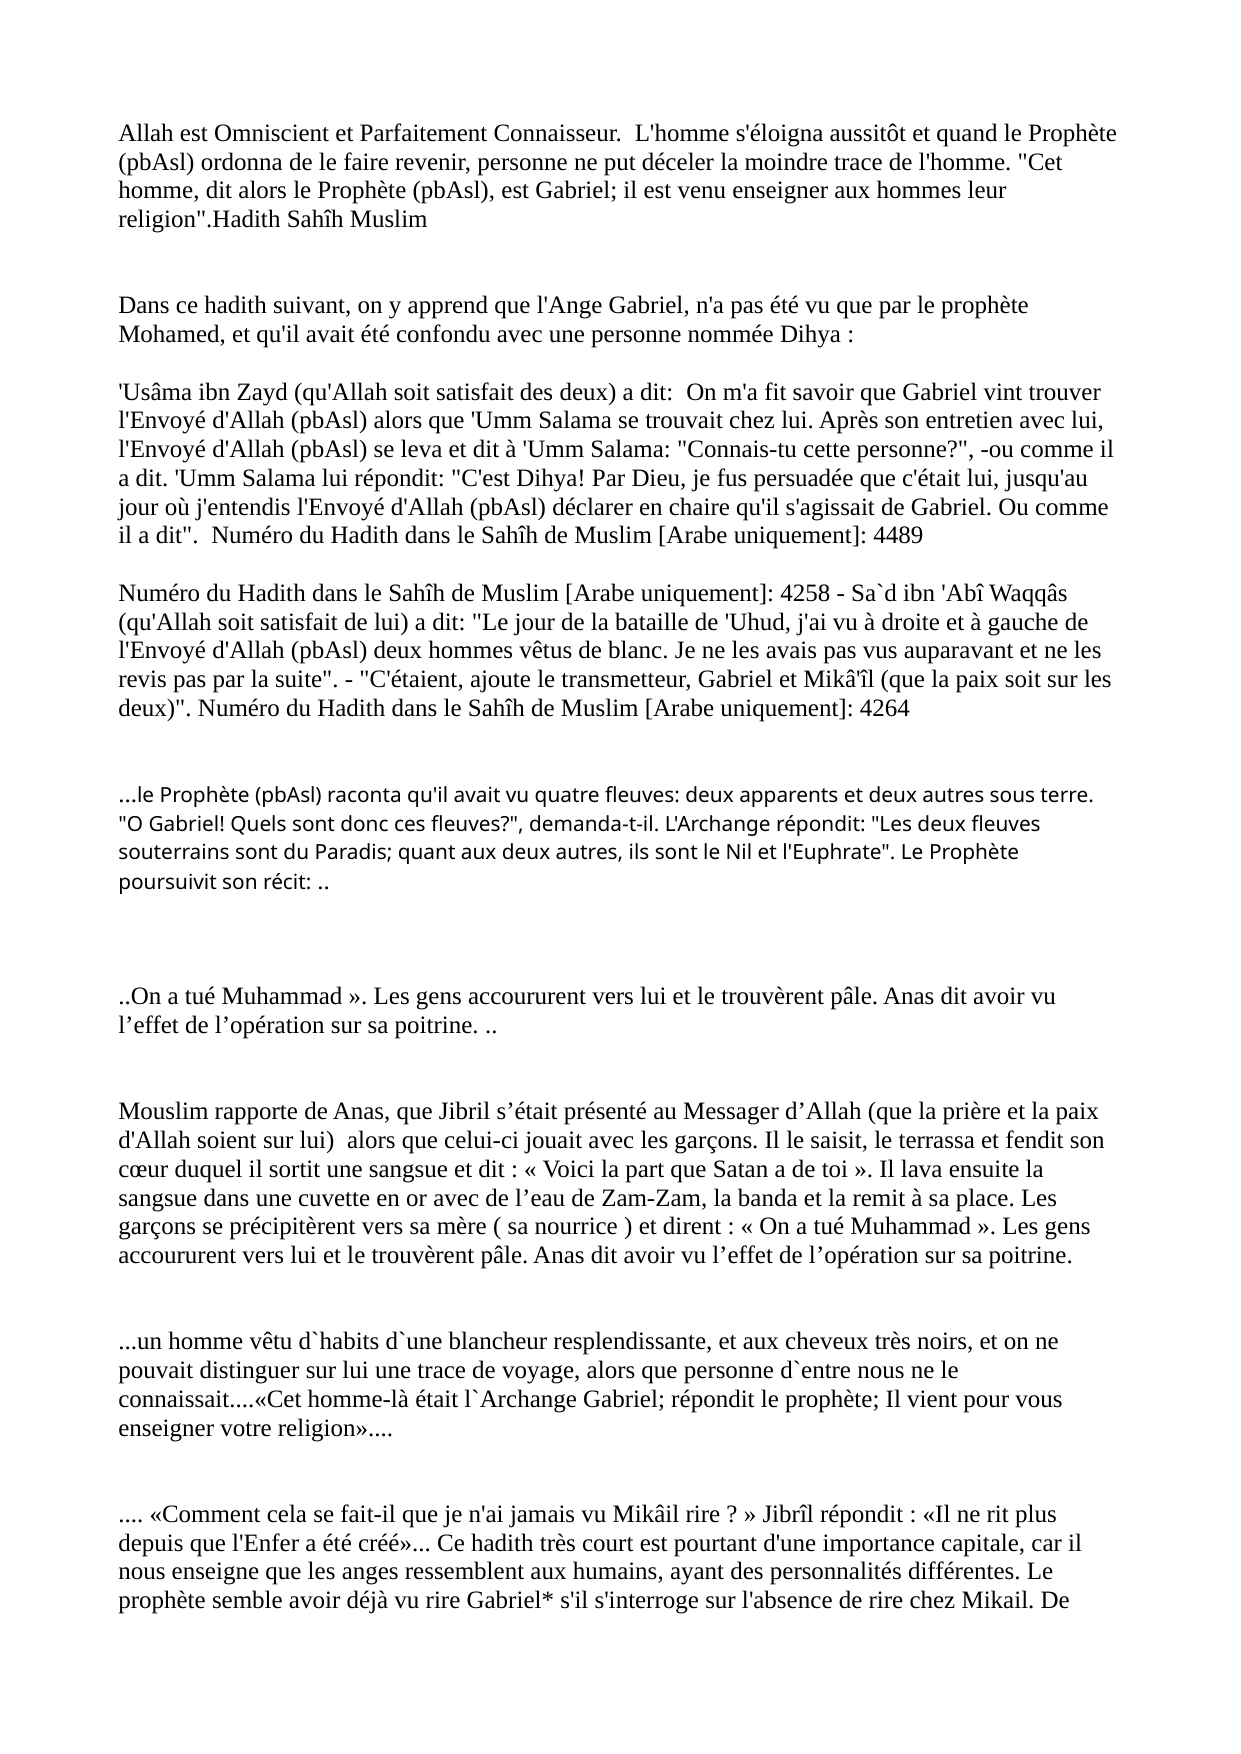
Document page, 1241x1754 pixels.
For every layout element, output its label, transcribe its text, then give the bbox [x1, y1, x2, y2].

text ...le Prophète (pbAsl) raconta qu'il avait vu quatre fleuves: deux apparents et deux autres sous terre. "O Gabriel! Quels sont donc ces fleuves?", demanda-t-il. L'Archange répondit: "Les deux fleuves souterrains sont du Paradis; quant aux deux autres, ils sont le Nil et l'Euphrate". Le Prophète poursuivit son récit: .. [118, 779, 1122, 895]
text .... «Comment cela se fait-il que je n'ai jamais vu Mikâil rire ? » Jibrîl répondit : «Il ne rit plus depuis que l'Enfer a été créé»... Ce hadith très court est pourtant d'une importance capitale, car il nous enseigne que les anges ressemblent aux humains, ayant des personnalités différentes. Le prophète semble avoir déjà vu rire Gabriel* s'il s'interroge sur l'absence de rire chez Mikail. De [118, 1499, 1122, 1614]
text ..On a tué Muhammad ». Les gens accoururent vers lui et le trouvèrent pâle. Anas dit avoir vu l’effet de l’opération sur sa poitrine. .. [118, 981, 1122, 1039]
text Allah est Omniscient et Parfaitement Connaisseur. L'homme s'éloigna aussitôt et quand le Prophète (pbAsl) ordonna de le faire revenir, personne ne put déceler la moindre trace de l'homme. "Cet homme, dit alors le Prophète (pbAsl), est Gabriel; il est venu enseigner aux hommes leur religion".Hadith Sahîh Muslim [118, 118, 1122, 233]
text Numéro du Hadith dans le Sahîh de Muslim [Arabe uniquement]: 4258 - Sa`d ibn 'Abî Waqqâs (qu'Allah soit satisfait de lui) a dit: "Le jour de la bataille de 'Uhud, j'ai vu à droite et à gauche de l'Envoyé d'Allah (pbAsl) deux hommes vêtus de blanc. Je ne les avais pas vus auparavant et ne les revis pas par la suite". - "C'étaient, ajoute le transmetteur, Gabriel et Mikâ'îl (que la paix soit sur les deux)". Numéro du Hadith dans le Sahîh de Muslim [Arabe uniquement]: 4264 [118, 578, 1122, 722]
text Dans ce hadith suivant, on y apprend que l'Ange Gabriel, n'a pas été vu que par le prophète Mohamed, et qu'il avait été confondu avec une personne nommée Dihya : [118, 291, 1122, 348]
text ...un homme vêtu d`habits d`une blancheur resplendissante, et aux cheveux très noirs, et on ne pouvait distinguer sur lui une trace de voyage, alors que personne d`entre nous ne le connaissait....«Cet homme-là était l`Archange Gabriel; répondit le prophète; Il vient pour vous enseigner votre religion».... [118, 1326, 1122, 1441]
text Mouslim rapporte de Anas, que Jibril s’était présenté au Messager d’Allah (que la prière et la paix d'Allah soient sur lui) alors que celui-ci jouait avec les garçons. Il le saisit, le terrassa et fendit son cœur duquel il sortit une sangsue et dit : « Voici la part que Satan a de toi ». Il lava ensuite la sangsue dans une cuvette en or avec de l’eau de Zam-Zam, la banda et la remit à sa place. Les garçons se précipitèrent vers sa mère ( sa nourrice ) et dirent : « On a tué Muhammad ». Les gens accoururent vers lui et le trouvèrent pâle. Anas dit avoir vu l’effet de l’opération sur sa poitrine. [118, 1096, 1122, 1269]
text 'Usâma ibn Zayd (qu'Allah soit satisfait des deux) a dit: On m'a fit savoir que Gabriel vint trouver l'Envoyé d'Allah (pbAsl) alors que 'Umm Salama se trouvait chez lui. Après son entretien avec lui, l'Envoyé d'Allah (pbAsl) se leva et dit à 'Umm Salama: "Connais-tu cette personne?", -ou comme il a dit. 'Umm Salama lui répondit: "C'est Dihya! Par Dieu, je fus persuadée que c'était lui, jusqu'au jour où j'entendis l'Envoyé d'Allah (pbAsl) déclarer en chaire qu'il s'agissait de Gabriel. Ou comme il a dit". Numéro du Hadith dans le Sahîh de Muslim [Arabe uniquement]: 4489 [118, 377, 1122, 549]
